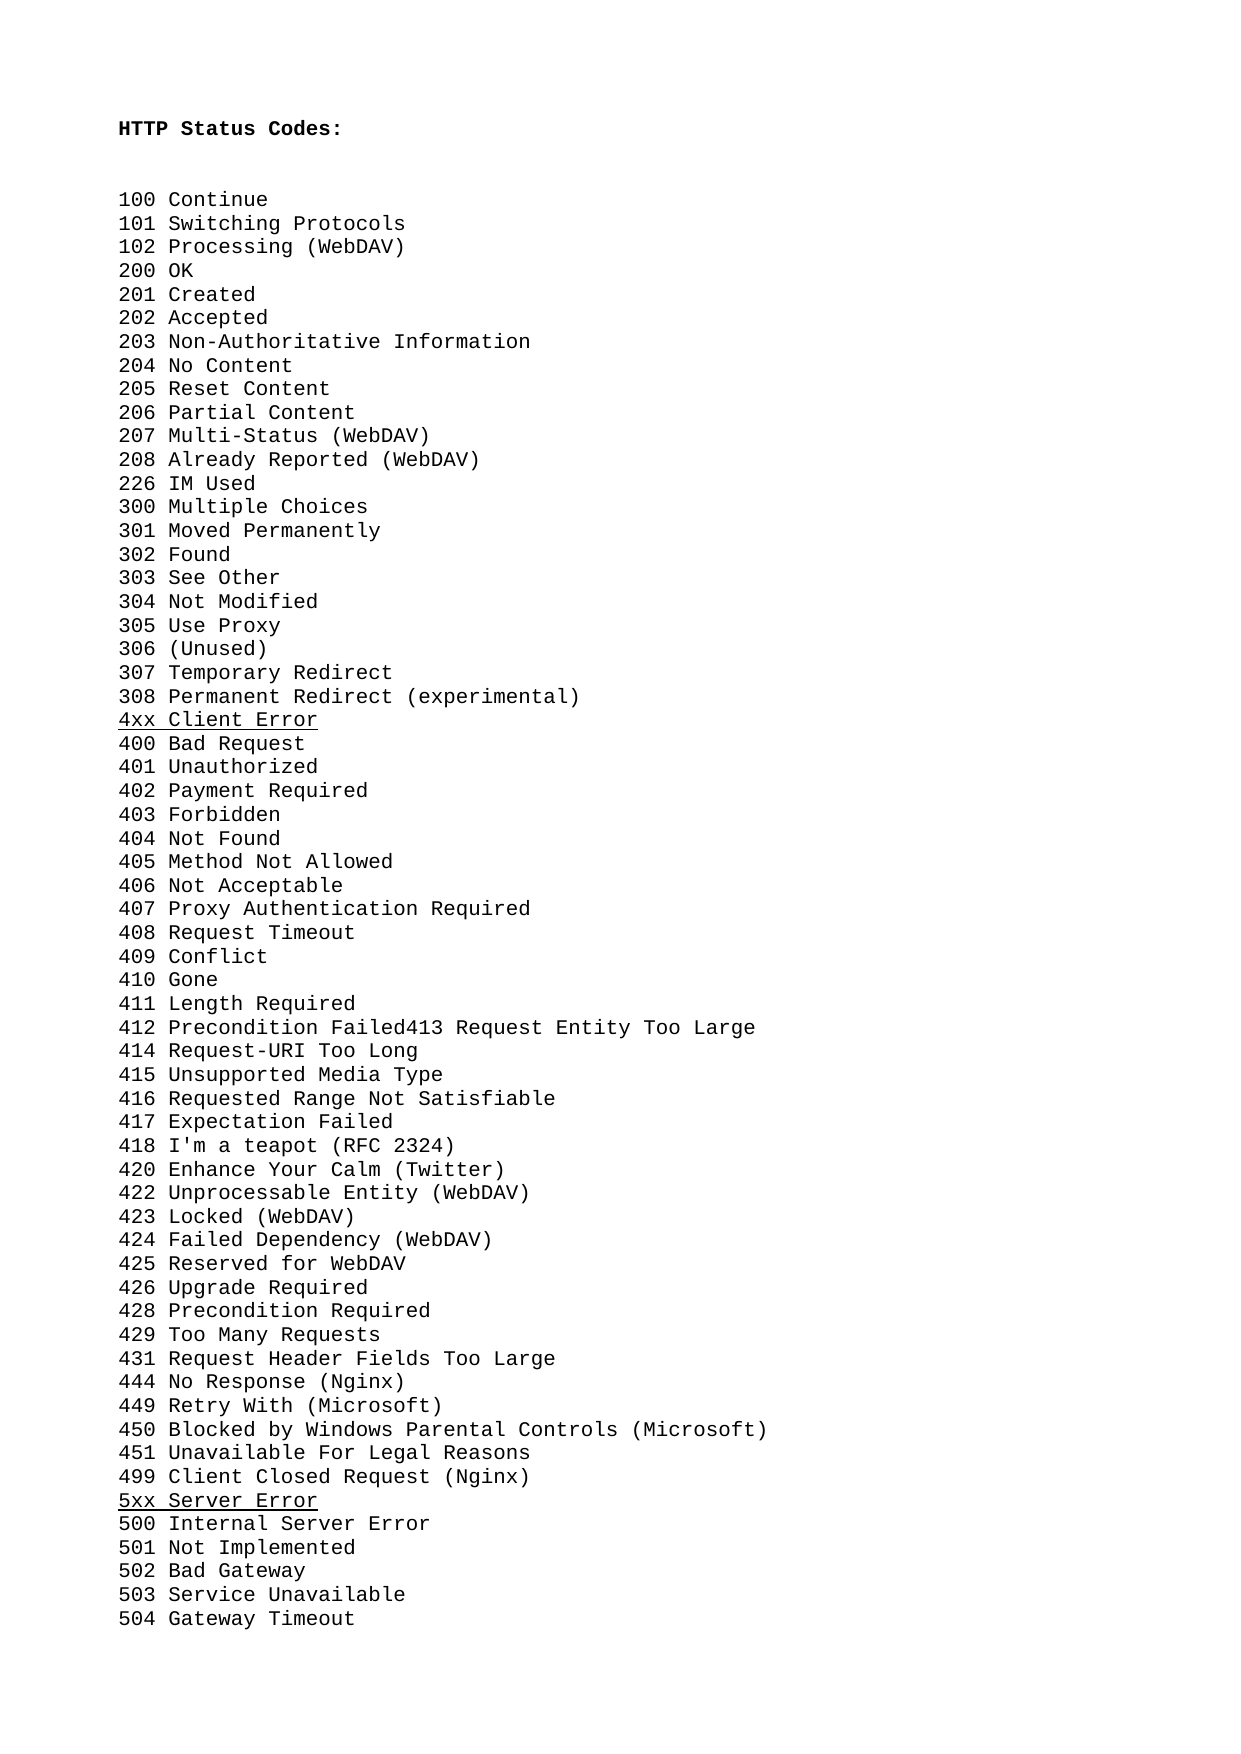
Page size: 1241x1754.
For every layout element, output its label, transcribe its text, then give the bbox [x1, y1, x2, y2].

text 400 Bad Request [118, 733, 1122, 757]
text 504 Gateway Timeout [118, 1608, 1122, 1631]
text 401 Unauthorized [118, 757, 1122, 780]
text 408 Request Timeout [118, 922, 1122, 946]
text 422 Unprocessable Entity (WebDAV) [118, 1182, 1122, 1206]
text 407 Proxy Authentication Required [118, 898, 1122, 922]
text 208 Already Reported (WebDAV) [118, 449, 1122, 473]
text 503 Service Unavailable [118, 1584, 1122, 1608]
text 200 OK [118, 260, 1122, 284]
text 102 Processing (WebDAV) [118, 236, 1122, 260]
text 201 Created [118, 284, 1122, 307]
text 451 Unavailable For Legal Reasons [118, 1442, 1122, 1466]
text 300 Multiple Choices [118, 496, 1122, 520]
text 307 Temporary Redirect [118, 662, 1122, 686]
text 409 Conflict [118, 946, 1122, 969]
text 205 Reset Content [118, 378, 1122, 402]
text 500 Internal Server Error [118, 1513, 1122, 1537]
text 426 Upgrade Required [118, 1277, 1122, 1300]
text 306 (Unused) [118, 638, 1122, 662]
text 420 Enhance Your Calm (Twitter) [118, 1158, 1122, 1182]
text 424 Failed Dependency (WebDAV) [118, 1229, 1122, 1253]
text 406 Not Acceptable [118, 875, 1122, 898]
text 501 Not Implemented [118, 1537, 1122, 1561]
text 416 Requested Range Not Satisfiable [118, 1088, 1122, 1111]
text 203 Non-Authoritative Information [118, 331, 1122, 354]
text 444 No Response (Nginx) [118, 1371, 1122, 1395]
text 302 Found [118, 544, 1122, 567]
text 206 Partial Content [118, 402, 1122, 426]
text 308 Permanent Redirect (experimental) [118, 686, 1122, 709]
text 418 I'm a teapot (RFC 2324) [118, 1135, 1122, 1158]
text 404 Not Found [118, 827, 1122, 851]
text 428 Precondition Required [118, 1300, 1122, 1324]
text 403 Forbidden [118, 804, 1122, 827]
text 303 See Other [118, 567, 1122, 591]
text 304 Not Modified [118, 591, 1122, 615]
text 204 No Content [118, 354, 1122, 378]
text 411 Length Required [118, 993, 1122, 1017]
text 414 Request-URI Too Long [118, 1040, 1122, 1064]
text 417 Expectation Failed [118, 1111, 1122, 1135]
text 449 Retry With (Microsoft) [118, 1395, 1122, 1419]
text 100 Continue [118, 189, 1122, 213]
text 402 Payment Required [118, 780, 1122, 804]
text 5xx Server Error [118, 1489, 1122, 1513]
text 431 Request Header Fields Too Large [118, 1348, 1122, 1371]
text 450 Blocked by Windows Parental Controls (Microsoft) [118, 1419, 1122, 1442]
text 101 Switching Protocols [118, 213, 1122, 236]
text 226 IM Used [118, 473, 1122, 496]
text 202 Accepted [118, 307, 1122, 331]
text 502 Bad Gateway [118, 1561, 1122, 1584]
text 429 Too Many Requests [118, 1324, 1122, 1348]
text 499 Client Closed Request (Nginx) [118, 1466, 1122, 1489]
text 425 Reserved for WebDAV [118, 1253, 1122, 1277]
text 423 Locked (WebDAV) [118, 1206, 1122, 1229]
text 305 Use Proxy [118, 615, 1122, 638]
text 415 Unsupported Media Type [118, 1064, 1122, 1088]
text 301 Moved Permanently [118, 520, 1122, 544]
text 207 Multi-Status (WebDAV) [118, 426, 1122, 449]
text 410 Gone [118, 969, 1122, 993]
text HTTP Status Codes: [118, 118, 1122, 142]
text 4xx Client Error [118, 709, 1122, 733]
text 412 Precondition Failed413 Request Entity Too Large [118, 1017, 1122, 1040]
text 405 Method Not Allowed [118, 851, 1122, 875]
